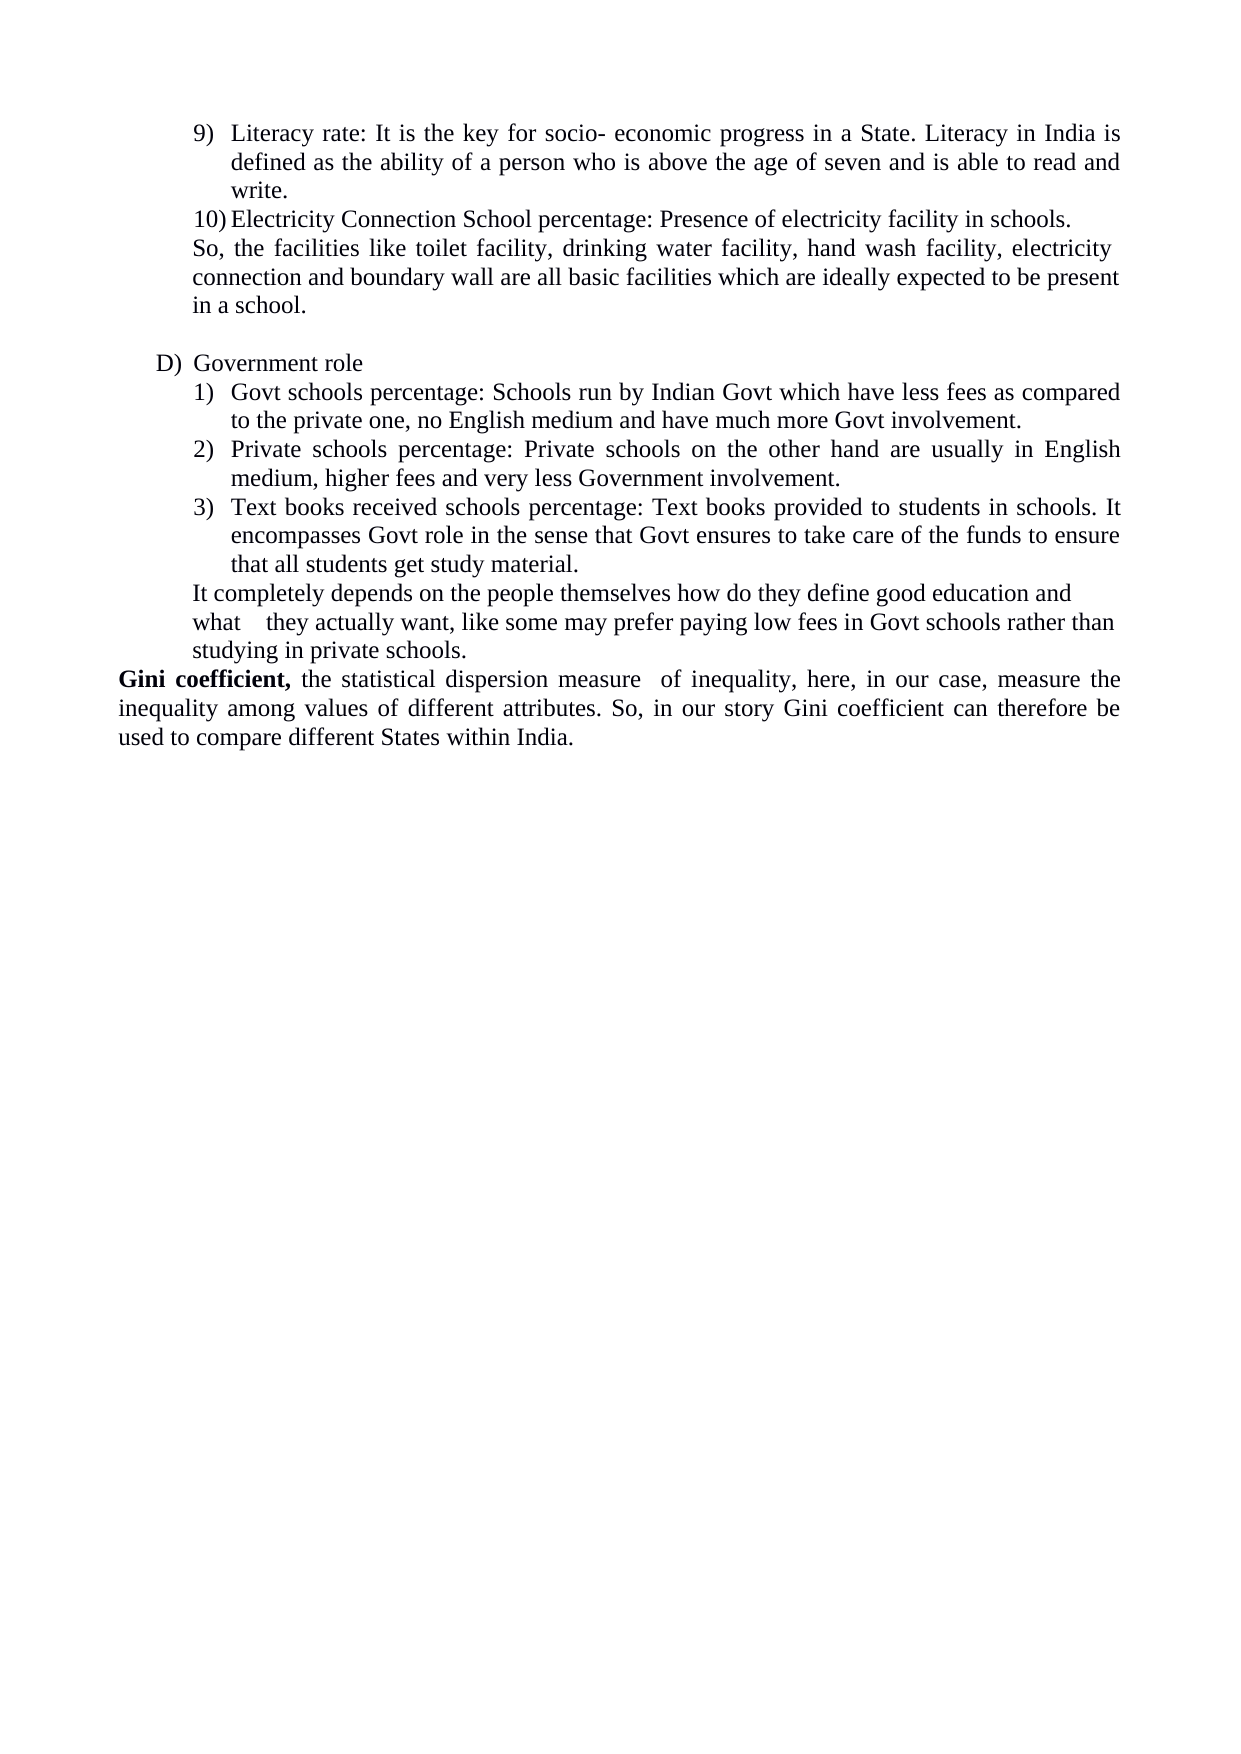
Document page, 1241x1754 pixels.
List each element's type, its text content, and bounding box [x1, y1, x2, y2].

list Literacy rate: It is the key for socio- economic progress in a State. Literacy in India is defined as the ability of a person who is above the age of seven and is able to read and write. [193, 118, 1122, 204]
text in a school. [118, 291, 1122, 319]
list Government role [156, 348, 1122, 377]
list Govt schools percentage: Schools run by Indian Govt which have less fees as compared to the private one, no English medium and have much more Govt involvement. [193, 377, 1122, 434]
text It completely depends on the people themselves how do they define good education and [118, 578, 1122, 607]
list Electricity Connection School percentage: Presence of electricity facility in schools. [193, 204, 1122, 233]
text Gini coefficient, the statistical dispersion measure of inequality, here, in our case, measure the inequality among values of different attributes. So, in our story Gini coefficient can therefore be used to compare different States within India. [118, 664, 1122, 751]
list Text books received schools percentage: Text books provided to students in schools. It encompasses Govt role in the sense that Govt ensures to take care of the funds to ensure that all students get study material. [193, 492, 1122, 578]
text So, the facilities like toilet facility, drinking water facility, hand wash facility, electricity connection and boundary wall are all basic facilities which are ideally expected to be present [118, 233, 1122, 291]
list Private schools percentage: Private schools on the other hand are usually in English medium, higher fees and very less Government involvement. [193, 434, 1122, 492]
text what they actually want, like some may prefer paying low fees in Govt schools rather than studying in private schools. [118, 607, 1122, 664]
